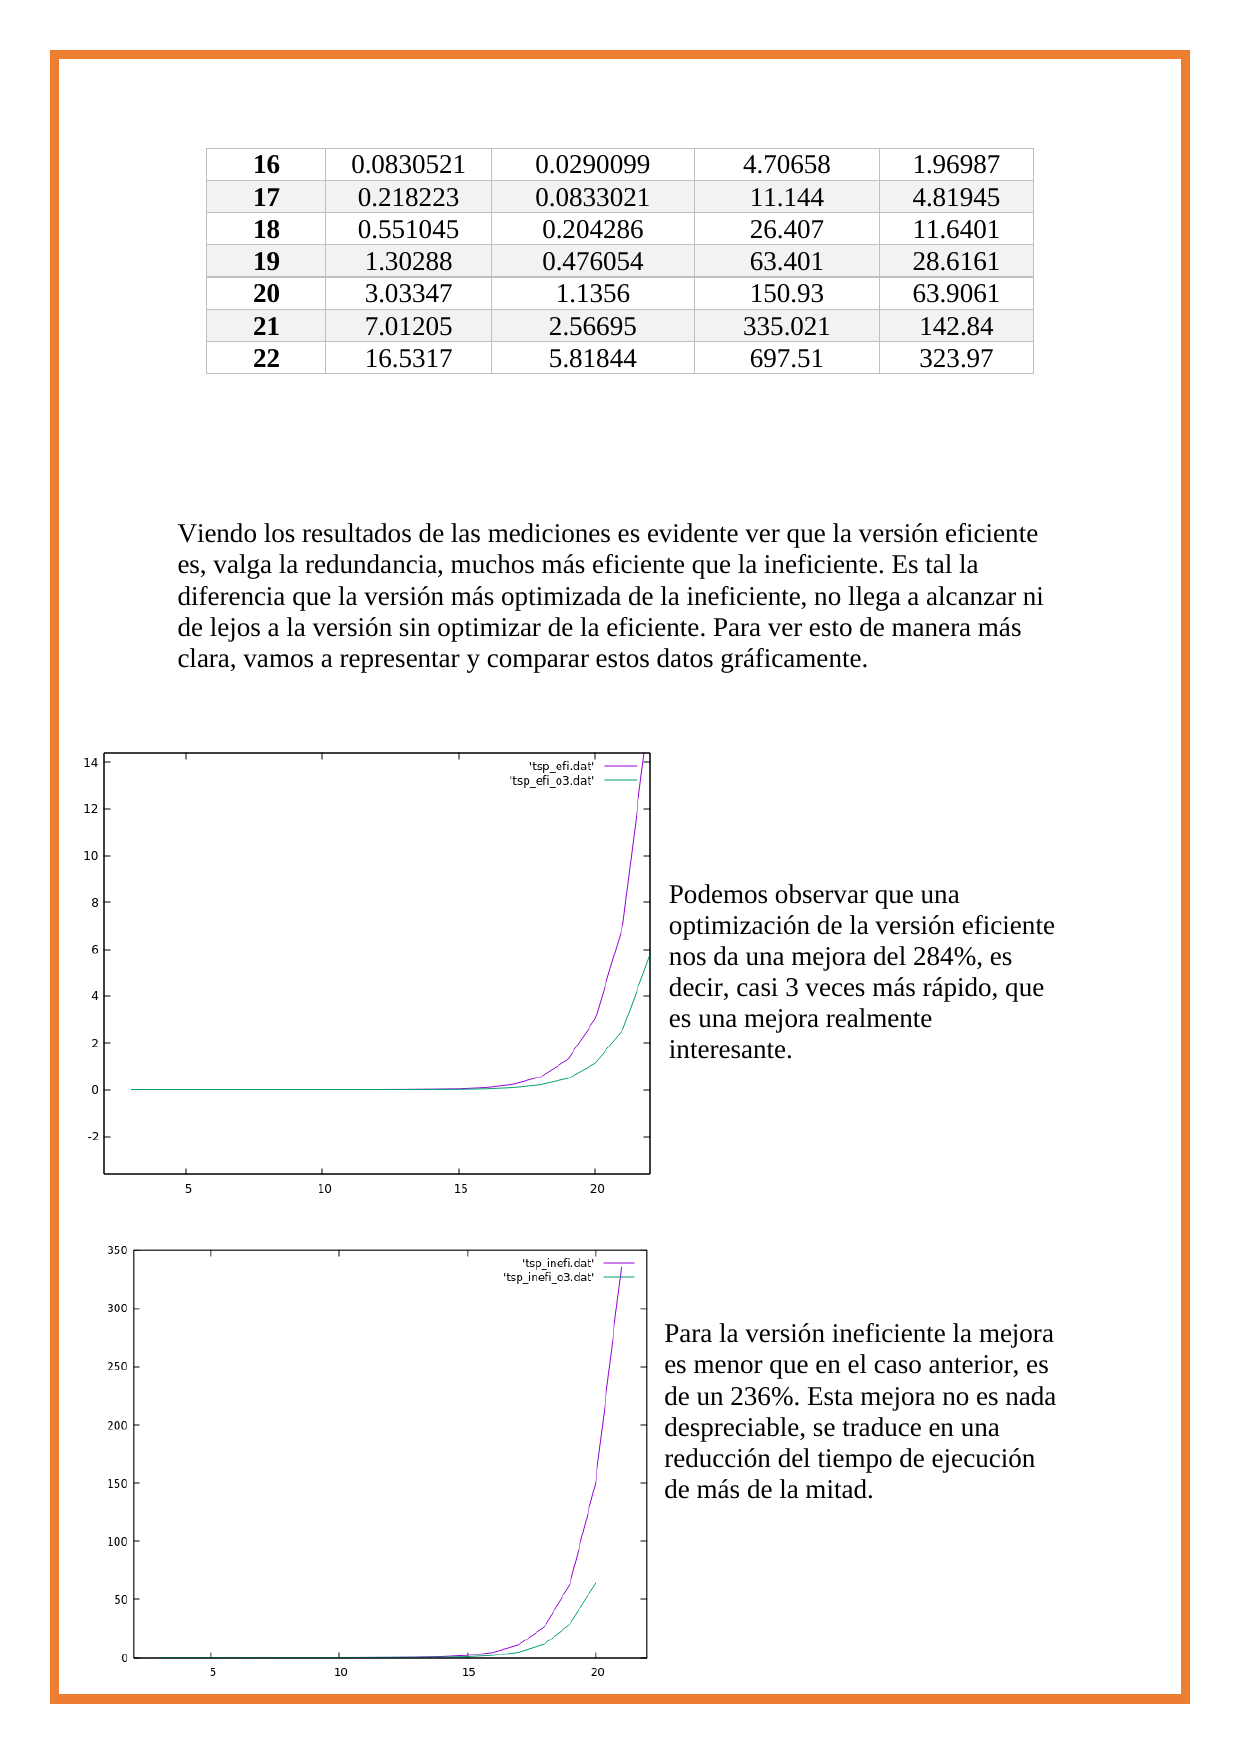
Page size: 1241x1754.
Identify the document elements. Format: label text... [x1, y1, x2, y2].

table_cell 16 [207, 149, 325, 180]
table_cell 17 [207, 181, 325, 212]
table_cell 150.93 [695, 278, 879, 308]
table_cell 142.84 [880, 310, 1033, 341]
table_cell 63.9061 [880, 278, 1033, 308]
text Para la versión ineficiente la mejora es menor que en el caso anterior, es de un 236%. Esta mejora no es nada despreciable, se traduce en una reducción del tiempo de ejecución de más de la mitad. [664, 1317, 1063, 1504]
table_cell 11.144 [695, 181, 879, 212]
text Viendo los resultados de las mediciones es evidente ver que la versión eficiente es, valga la redundancia, muchos más eficiente que la ineficiente. Es tal la diferencia que la versión más optimizada de la ineficiente, no llega a alcanzar ni de lejos a la versión sin optimizar de la eficiente. Para ver esto de manera más clara, vamos a representar y comparar estos datos gráficamente. [177, 517, 1063, 673]
text Podemos observar que una optimización de la versión eficiente nos da una mejora del 284%, es decir, casi 3 veces más rápido, que es una mejora realmente interesante. [669, 878, 1063, 1065]
table_cell 7.01205 [326, 310, 491, 341]
table_cell 5.81844 [492, 342, 694, 373]
table_cell 4.70658 [695, 149, 879, 180]
table_cell 697.51 [695, 342, 879, 373]
table_cell 1.30288 [326, 245, 491, 276]
table_cell 18 [207, 213, 325, 244]
table_cell 335.021 [695, 310, 879, 341]
table_cell 0.551045 [326, 213, 491, 244]
table_cell 3.03347 [326, 278, 491, 308]
table_cell 1.96987 [880, 149, 1033, 180]
table_cell 0.0290099 [492, 149, 694, 180]
table_cell 16.5317 [326, 342, 491, 373]
table_cell 1.1356 [492, 278, 694, 308]
table_cell 21 [207, 310, 325, 341]
table_cell 19 [207, 245, 325, 276]
table_cell 0.204286 [492, 213, 694, 244]
table_cell 323.97 [880, 342, 1033, 373]
table_cell 2.56695 [492, 310, 694, 341]
table_cell 22 [207, 342, 325, 373]
table_cell 0.0833021 [492, 181, 694, 212]
table_cell 11.6401 [880, 213, 1033, 244]
table_cell 20 [207, 278, 325, 308]
table_cell 0.0830521 [326, 149, 491, 180]
table_cell 4.81945 [880, 181, 1033, 212]
table_cell 63.401 [695, 245, 879, 276]
table_cell 28.6161 [880, 245, 1033, 276]
table_cell 0.476054 [492, 245, 694, 276]
table_cell 26.407 [695, 213, 879, 244]
table_cell 0.218223 [326, 181, 491, 212]
